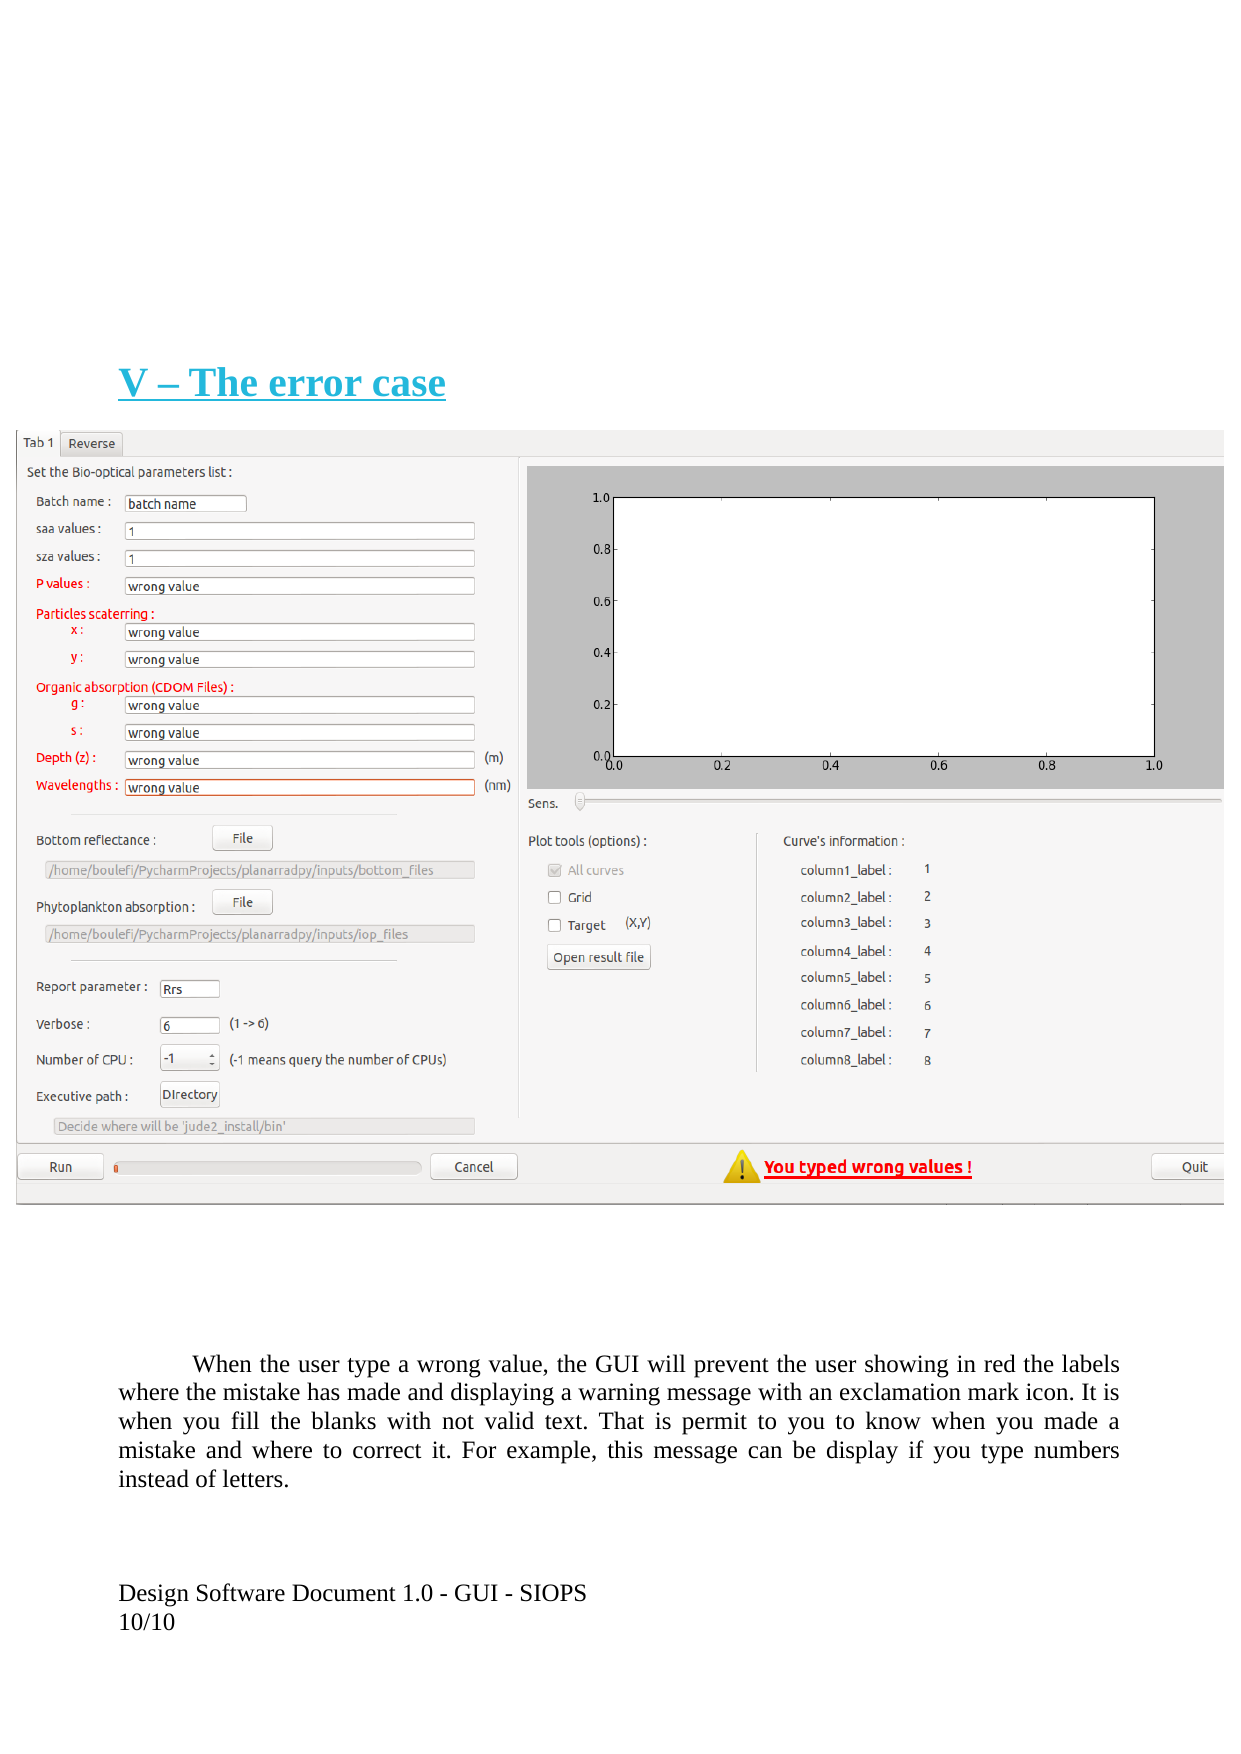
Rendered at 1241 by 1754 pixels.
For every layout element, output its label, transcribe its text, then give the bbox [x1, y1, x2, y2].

title V – The error case [118, 358, 1122, 406]
text When the user type a wrong value, the GUI will prevent the user showing in red the labels where the mistake has made and displaying a warning message with an exclamation mark icon. It is when you fill the blanks with not valid text. That is permit to you to know when you made a mistake and where to correct it. For example, this message can be display if you type numbers instead of letters. [118, 1349, 1122, 1492]
picture [16, 430, 1224, 1205]
